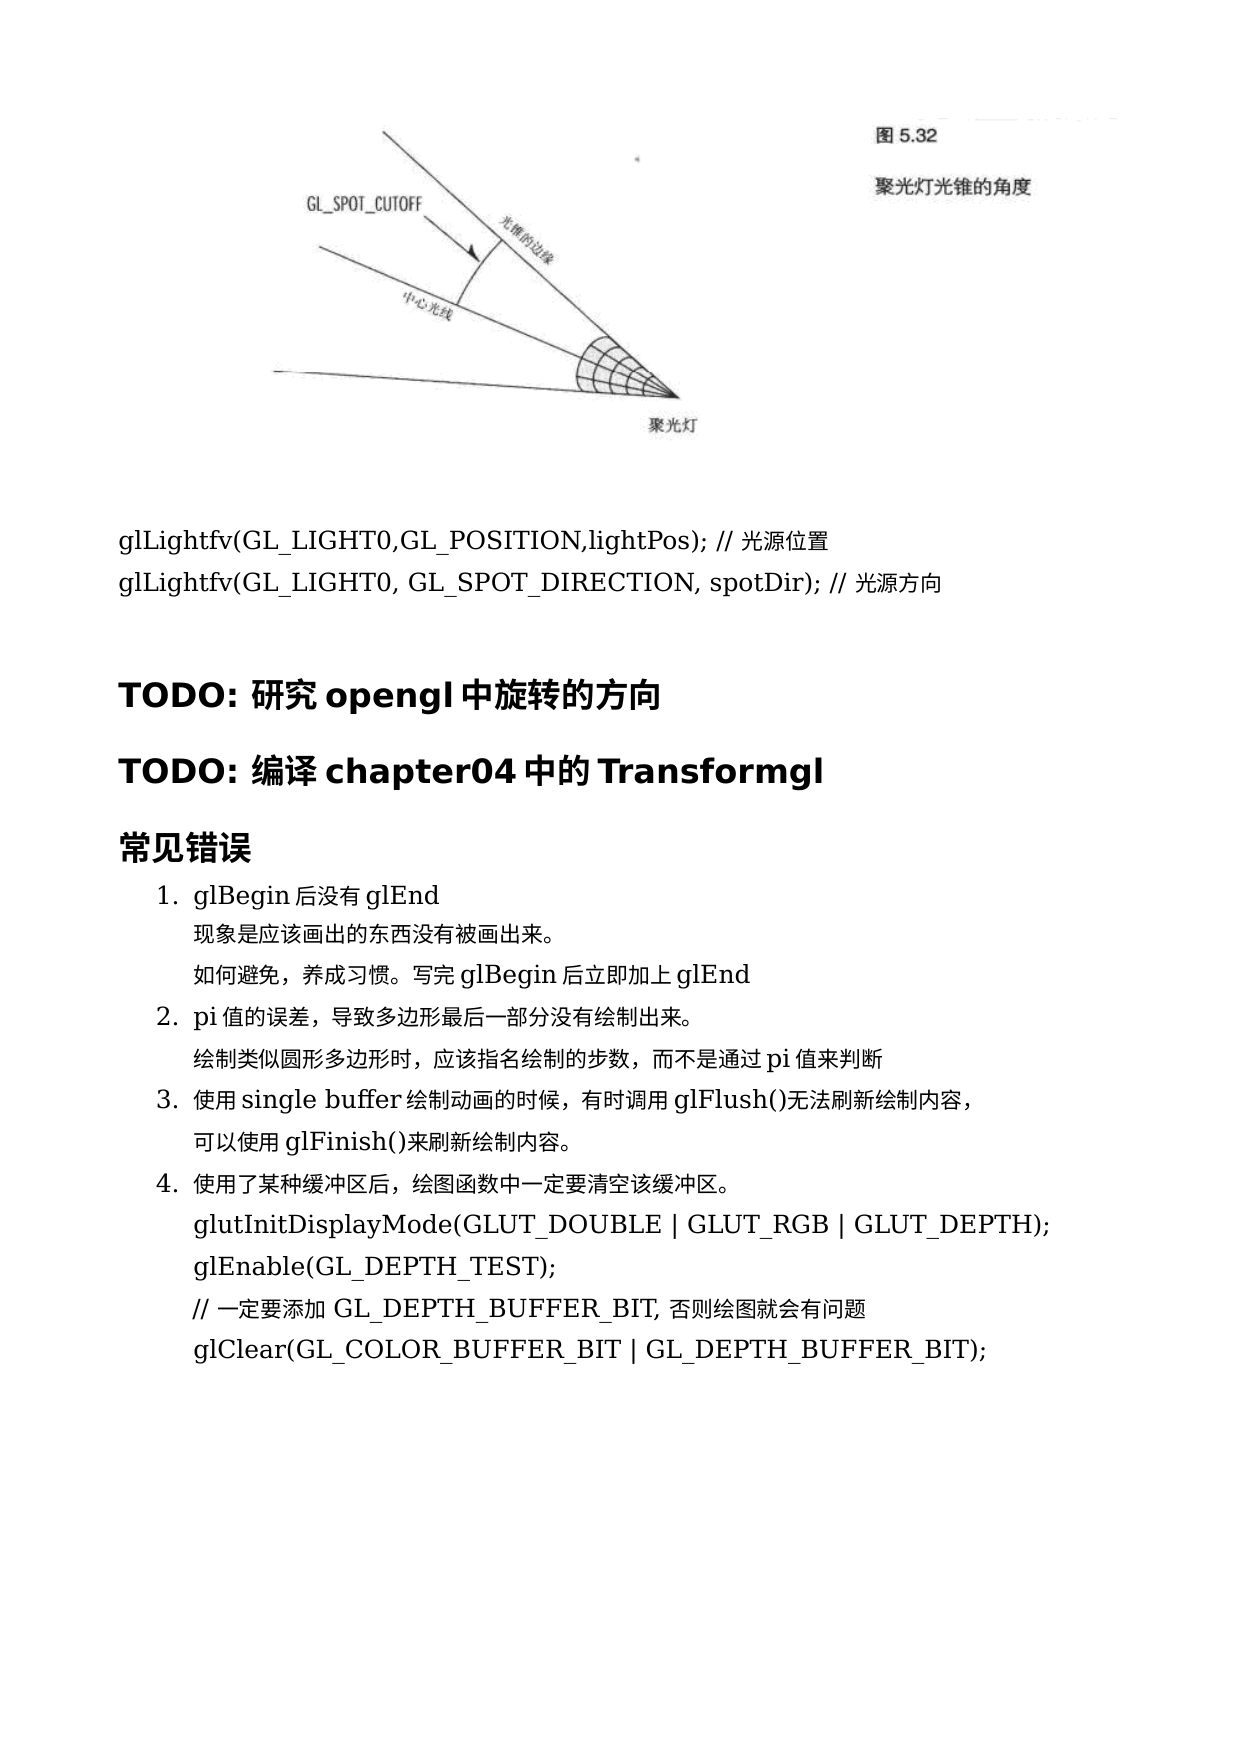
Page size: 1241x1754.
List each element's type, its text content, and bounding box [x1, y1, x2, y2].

list pi值的误差，导致多边形最后一部分没有绘制出来。 [156, 1002, 1122, 1031]
text // 一定要添加 GL_DEPTH_BUFFER_BIT, 否则绘图就会有问题 [118, 1294, 1122, 1323]
list glBegin后没有glEnd [156, 881, 1122, 910]
list glEnable(GL_DEPTH_TEST); [156, 1252, 1122, 1281]
text glLightfv(GL_LIGHT0,GL_POSITION,lightPos); // 光源位置 [118, 526, 1122, 555]
subtitle 常见错误 [118, 829, 1122, 868]
list 现象是应该画出的东西没有被画出来。 [156, 922, 1122, 948]
list glutInitDisplayMode(GLUT_DOUBLE | GLUT_RGB | GLUT_DEPTH); [156, 1211, 1122, 1240]
list 使用single buffer绘制动画的时候，有时调用glFlush()无法刷新绘制内容， [156, 1086, 1122, 1115]
list 使用了某种缓冲区后，绘图函数中一定要清空该缓冲区。 [156, 1169, 1122, 1198]
subtitle TODO: 研究opengl中旋转的方向 [118, 676, 1122, 715]
list glClear(GL_COLOR_BUFFER_BIT | GL_DEPTH_BUFFER_BIT); [156, 1336, 1122, 1365]
list 绘制类似圆形多边形时，应该指名绘制的步数，而不是通过pi值来判断 [156, 1044, 1122, 1073]
subtitle TODO: 编译chapter04中的Transformgl [118, 753, 1122, 792]
text glLightfv(GL_LIGHT0, GL_SPOT_DIRECTION, spotDir); // 光源方向 [118, 568, 1122, 597]
picture [118, 118, 1123, 443]
list 可以使用glFinish()来刷新绘制内容。 [156, 1127, 1122, 1156]
list 如何避免，养成习惯。写完glBegin后立即加上glEnd [156, 961, 1122, 990]
